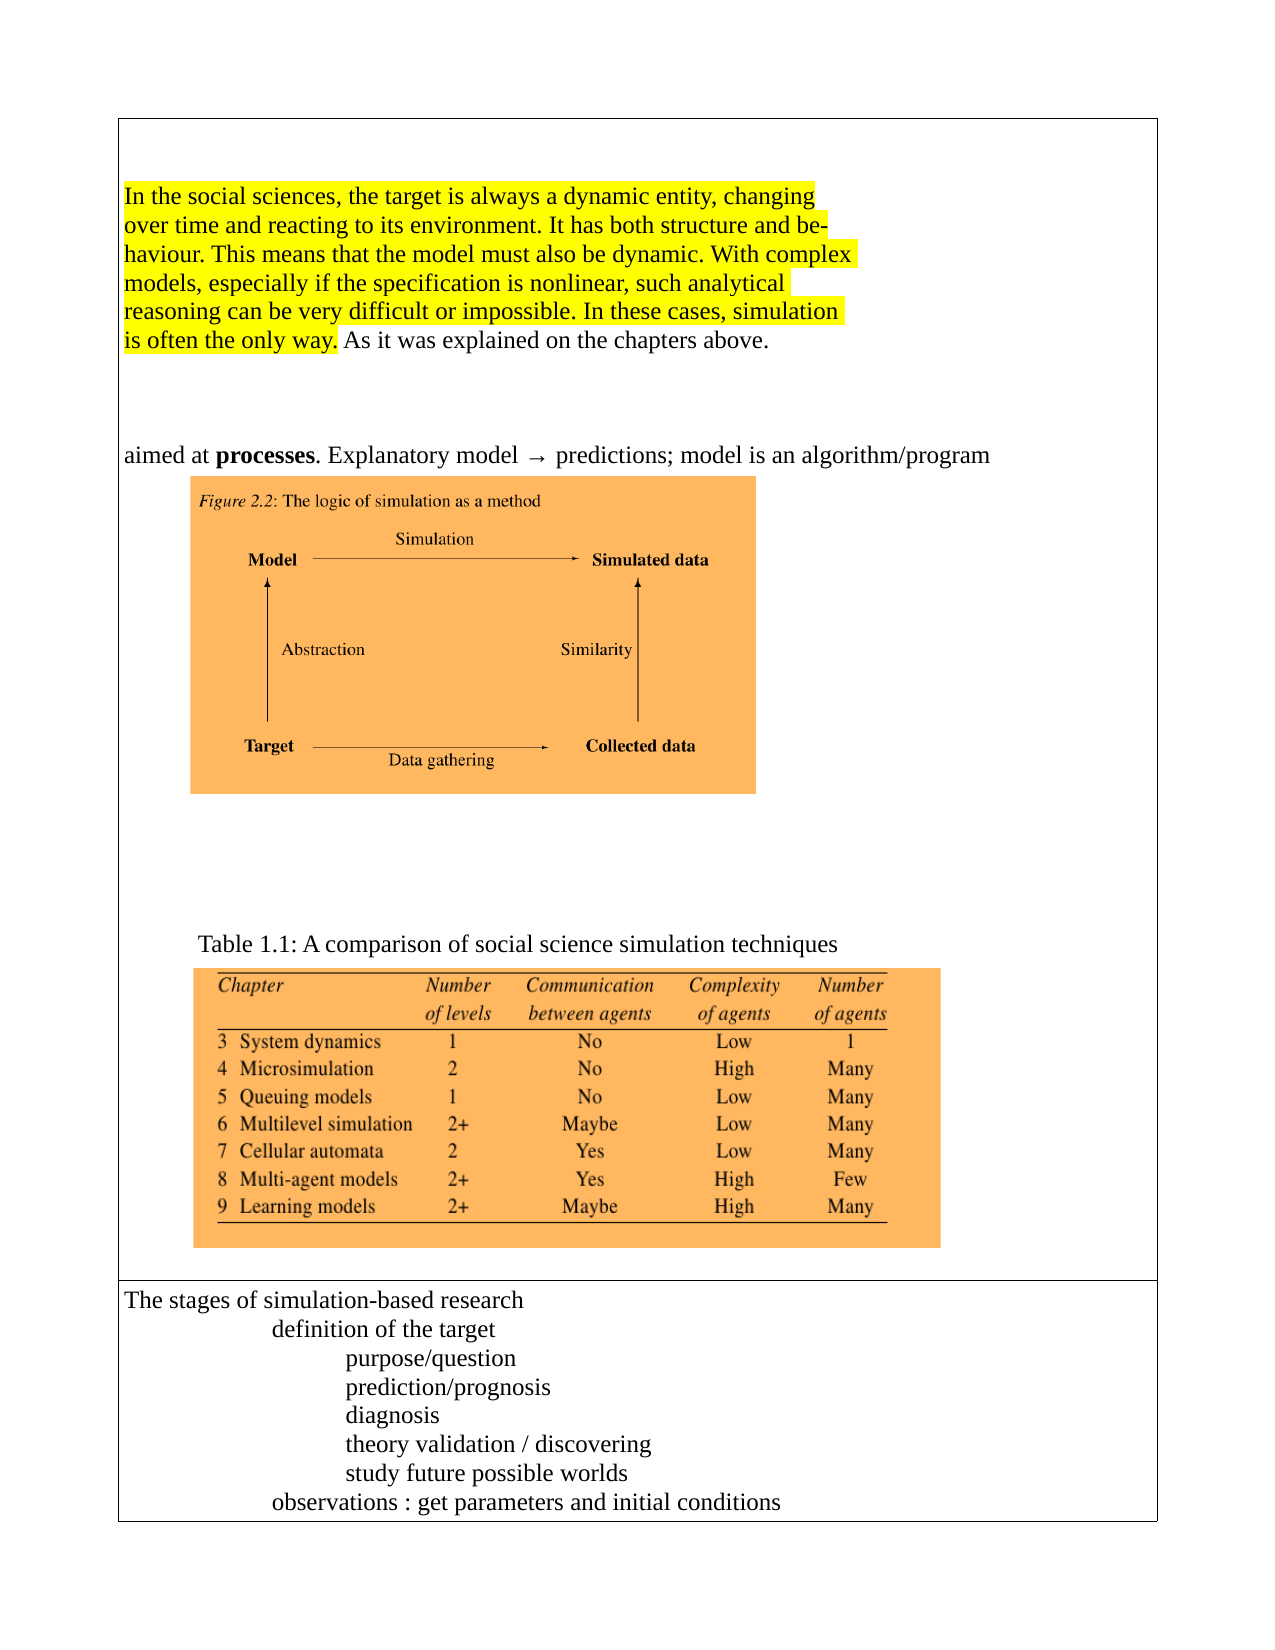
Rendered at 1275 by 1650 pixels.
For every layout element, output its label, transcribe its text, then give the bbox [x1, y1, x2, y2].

picture [190, 476, 756, 794]
table_cell The stages of simulation-based research definition of the target purpose/question prediction/prognosis diagnosis theory validation / discovering study future possible worlds observations : get parameters and initial conditions [119, 1281, 1157, 1521]
picture [193, 968, 941, 1248]
table_cell In the social sciences, the target is always a dynamic entity, changing over time and reacting to its environment. It has both structure and be- haviour. This means that the model must also be dynamic. With complex models, especially if the specification is nonlinear, such analytical reasoning can be very difficult or impossible. In these cases, simulation is often the only way. As it was explained on the chapters above. aimed at processes. Explanatory model → predictions; model is an algorithm/program Table 1.1: A comparison of social science simulation techniques [119, 119, 1157, 1280]
